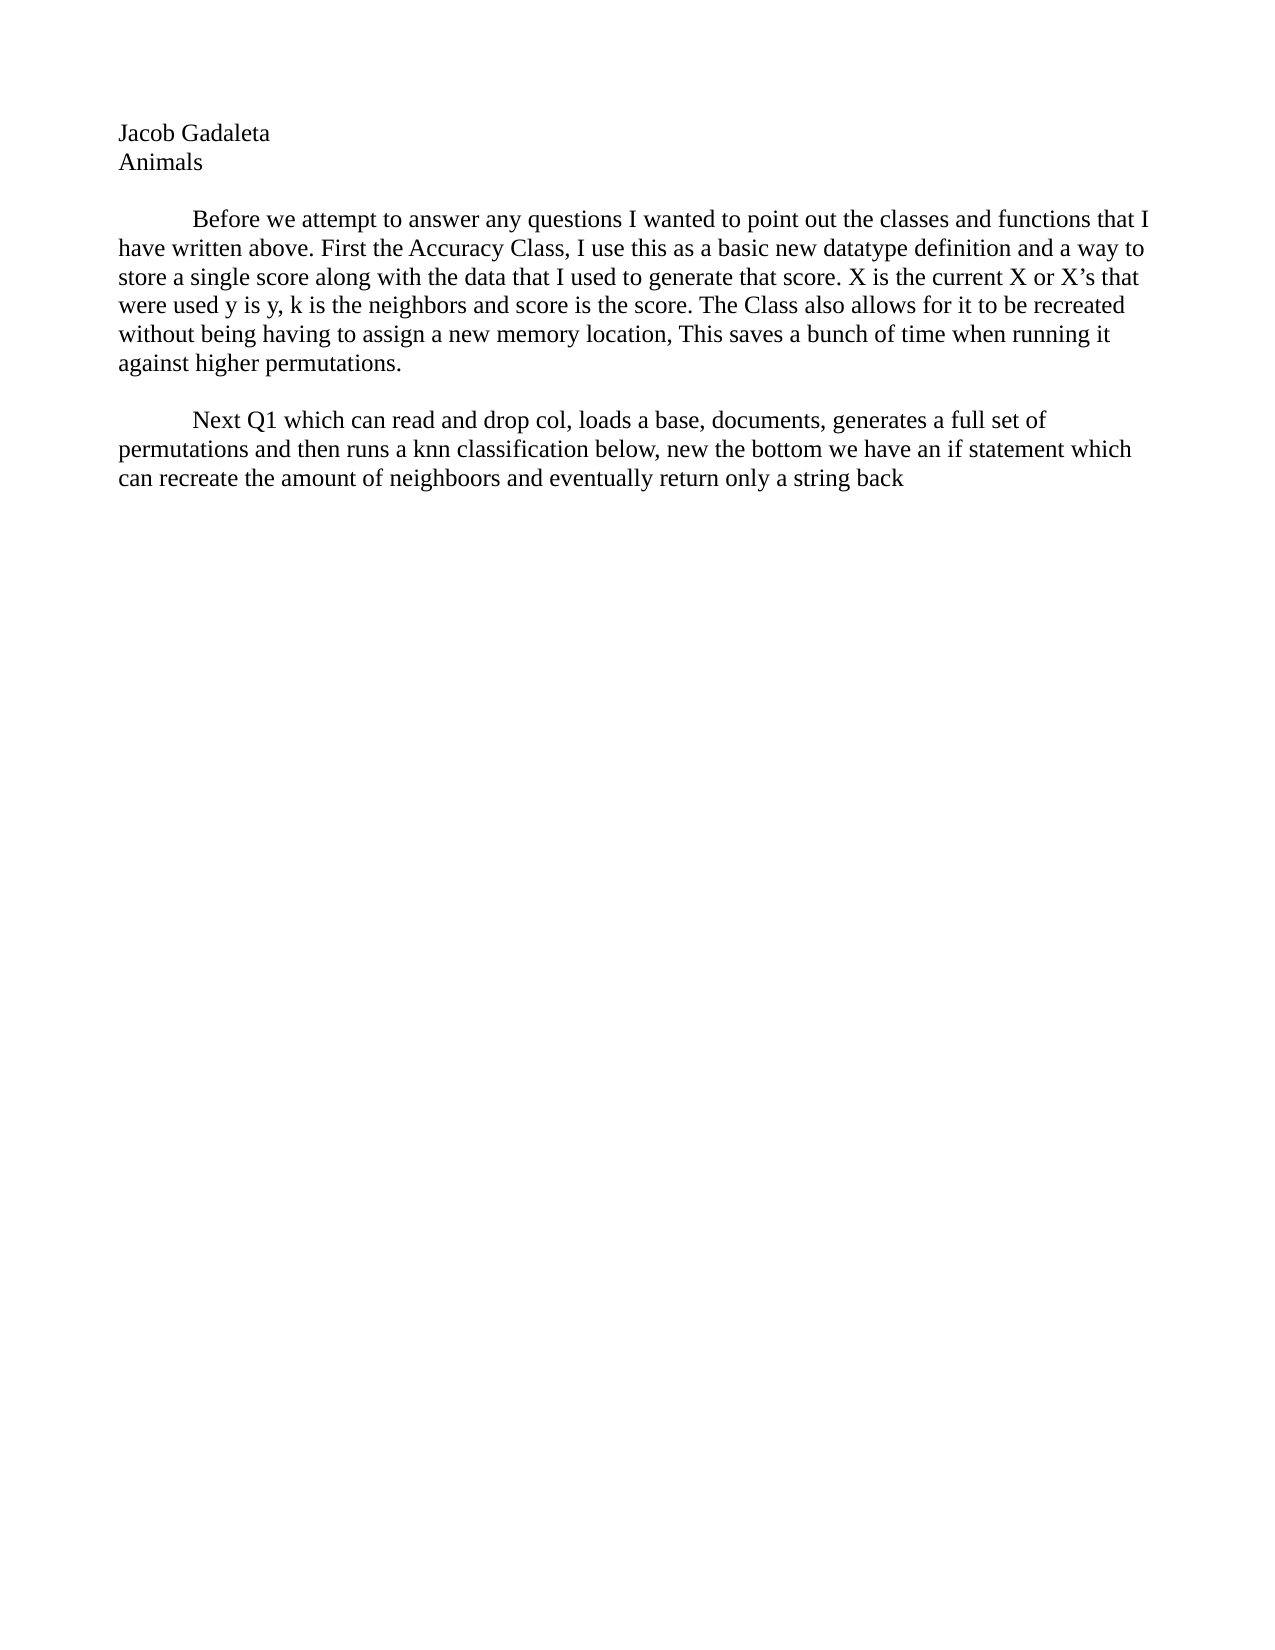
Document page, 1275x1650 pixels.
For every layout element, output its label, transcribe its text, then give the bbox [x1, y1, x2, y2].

text Before we attempt to answer any questions I wanted to point out the classes and functions that I have written above. First the Accuracy Class, I use this as a basic new datatype definition and a way to store a single score along with the data that I used to generate that score. X is the current X or X’s that were used y is y, k is the neighbors and score is the score. The Class also allows for it to be recreated without being having to assign a new memory location, This saves a bunch of time when running it against higher permutations. [118, 204, 1157, 377]
text Animals [118, 147, 1157, 176]
text Jacob Gadaleta [118, 118, 1157, 147]
text Next Q1 which can read and drop col, loads a base, documents, generates a full set of permutations and then runs a knn classification below, new the bottom we have an if statement which can recreate the amount of neighboors and eventually return only a string back [118, 406, 1157, 492]
